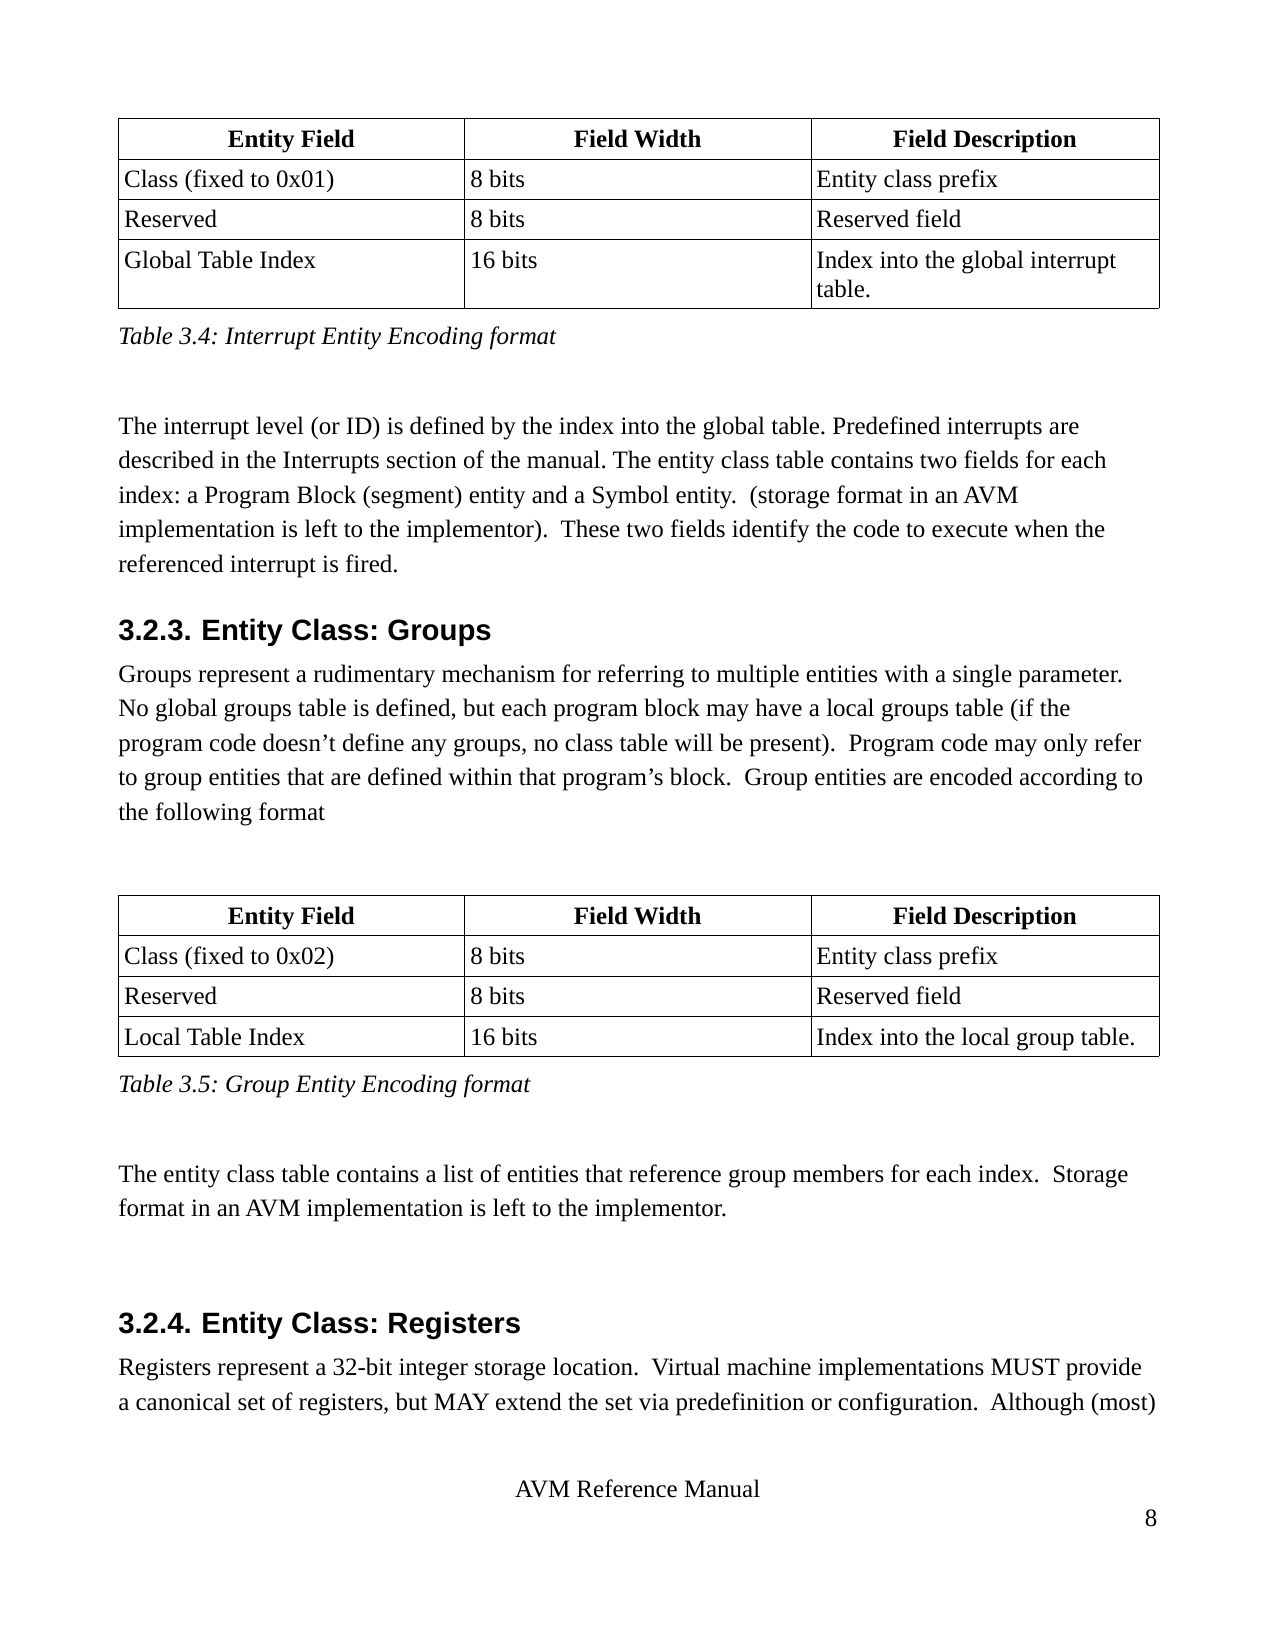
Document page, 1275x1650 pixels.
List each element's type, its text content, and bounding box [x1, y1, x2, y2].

text The entity class table contains a list of entities that reference group members for each index. Storage format in an AVM implementation is left to the implementor. [118, 1159, 1157, 1222]
text Table 3.4: Interrupt Entity Encoding format [118, 321, 1157, 349]
table_cell Reserved field [812, 977, 1159, 1016]
table_cell Reserved [119, 200, 464, 239]
table_header Entity Field [119, 896, 464, 935]
table_cell Class (fixed to 0x01) [119, 160, 464, 199]
text Registers represent a 32-bit integer storage location. Virtual machine implementations MUST provide a canonical set of registers, but MAY extend the set via predefinition or configuration. Although (most) [118, 1352, 1157, 1416]
table_cell 8 bits [465, 200, 811, 239]
table_cell 16 bits [465, 1017, 811, 1056]
text Table 3.5: Group Entity Encoding format [118, 1069, 1157, 1097]
table_cell Reserved field [812, 200, 1159, 239]
table_header Field Width [465, 119, 811, 158]
table_cell Index into the global interrupt table. [812, 240, 1159, 308]
table_cell Entity class prefix [812, 160, 1159, 199]
table_header Field Description [812, 119, 1159, 158]
table_cell Reserved [119, 977, 464, 1016]
subtitle Entity Class: Registers [118, 1306, 1157, 1340]
subtitle Entity Class: Groups [118, 613, 1157, 646]
table_cell 16 bits [465, 240, 811, 308]
text Groups represent a rudimentary mechanism for referring to multiple entities with a single parameter. No global groups table is defined, but each program block may have a local groups table (if the program code doesn’t define any groups, no class table will be present). Program code may only refer to group entities that are defined within that program’s block. Group entities are encoded according to the following format [118, 659, 1157, 826]
table_cell Index into the local group table. [812, 1017, 1159, 1056]
table_cell Class (fixed to 0x02) [119, 936, 464, 976]
table_header Entity Field [119, 119, 464, 158]
text The interrupt level (or ID) is defined by the index into the global table. Predefined interrupts are described in the Interrupts section of the manual. The entity class table contains two fields for each index: a Program Block (segment) entity and a Symbol entity. (storage format in an AVM implementation is left to the implementor). These two fields identify the code to execute when the referenced interrupt is fired. [118, 411, 1157, 578]
table_cell Entity class prefix [812, 936, 1159, 976]
table_cell Local Table Index [119, 1017, 464, 1056]
table_cell 8 bits [465, 977, 811, 1016]
table_cell 8 bits [465, 936, 811, 976]
table_cell Global Table Index [119, 240, 464, 308]
table_header Field Description [812, 896, 1159, 935]
table_cell 8 bits [465, 160, 811, 199]
table_header Field Width [465, 896, 811, 935]
